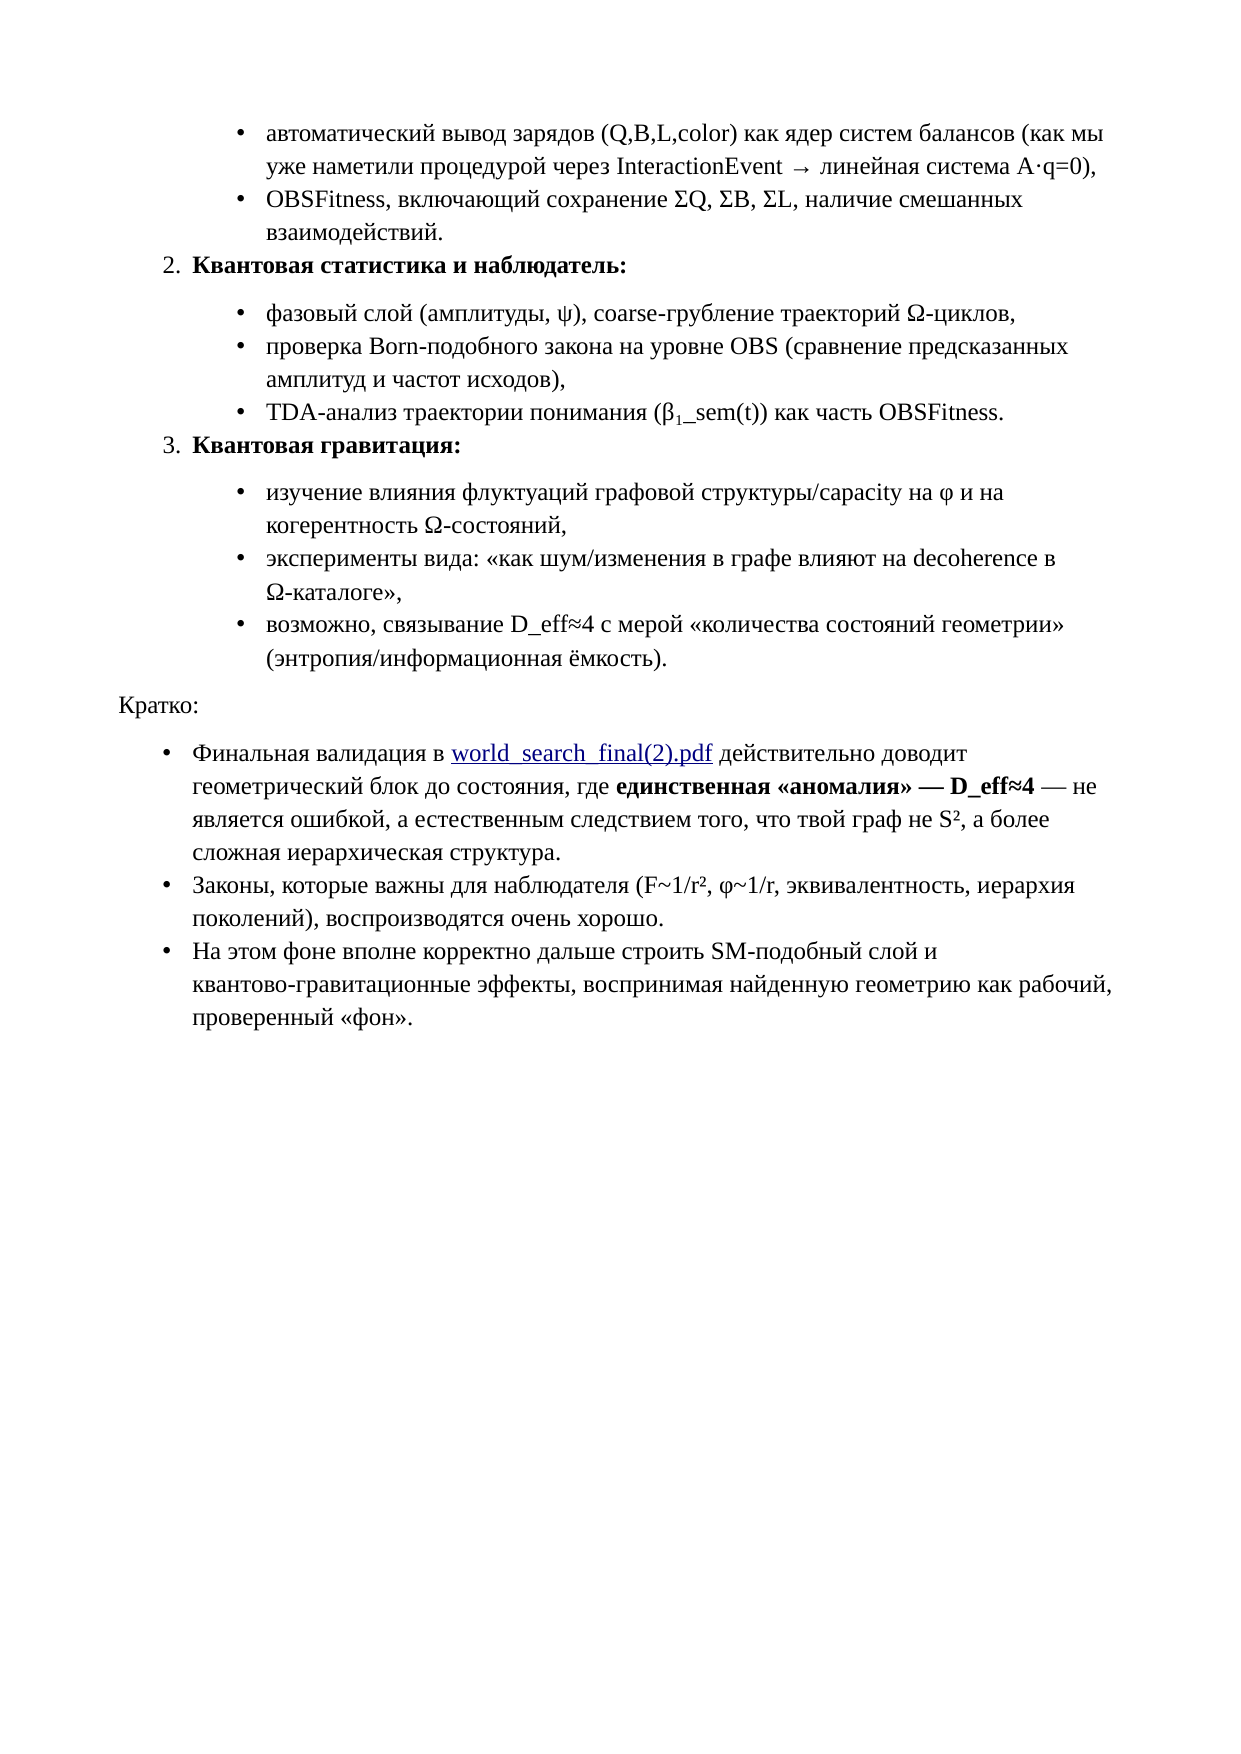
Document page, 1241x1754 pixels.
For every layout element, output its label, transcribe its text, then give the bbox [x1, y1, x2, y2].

list TDA‑анализ траектории понимания (β₁_sem(t)) как часть OBSFitness. [236, 397, 1122, 426]
list возможно, связывание D_eff≈4 с мерой «количества состояний геометрии» (энтропия/информационная ёмкость). [236, 609, 1122, 671]
list эксперименты вида: «как шум/изменения в графе влияют на decoherence в Ω‑каталоге», [236, 543, 1122, 605]
list На этом фоне вполне корректно дальше строить SM‑подобный слой и квантово‑гравитационные эффекты, воспринимая найденную геометрию как рабочий, проверенный «фон». [162, 936, 1122, 1031]
text Кратко: [118, 690, 1122, 719]
list изучение влияния флуктуаций графовой структуры/capacity на φ и на когерентность Ω‑состояний, [236, 477, 1122, 539]
list OBSFitness, включающий сохранение ΣQ, ΣB, ΣL, наличие смешанных взаимодействий. [236, 184, 1122, 246]
list проверка Born‑подобного закона на уровне OBS (сравнение предсказанных амплитуд и частот исходов), [236, 331, 1122, 393]
list Квантовая статистика и наблюдатель: [162, 250, 1122, 279]
list фазовый слой (амплитуды, ψ), coarse‑грубление траекторий Ω‑циклов, [236, 298, 1122, 327]
list Квантовая гравитация: [162, 430, 1122, 459]
list Законы, которые важны для наблюдателя (F~1/r², φ~1/r, эквивалентность, иерархия поколений), воспроизводятся очень хорошо. [162, 870, 1122, 932]
list Финальная валидация в world_search_final(2).pdf действительно доводит геометрический блок до состояния, где единственная «аномалия» — D_eff≈4 — не является ошибкой, а естественным следствием того, что твой граф не S², а более сложная иерархическая структура. [162, 738, 1122, 866]
list автоматический вывод зарядов (Q,B,L,color) как ядер систем балансов (как мы уже наметили процедурой через InteractionEvent → линейная система A·q=0), [236, 118, 1122, 180]
